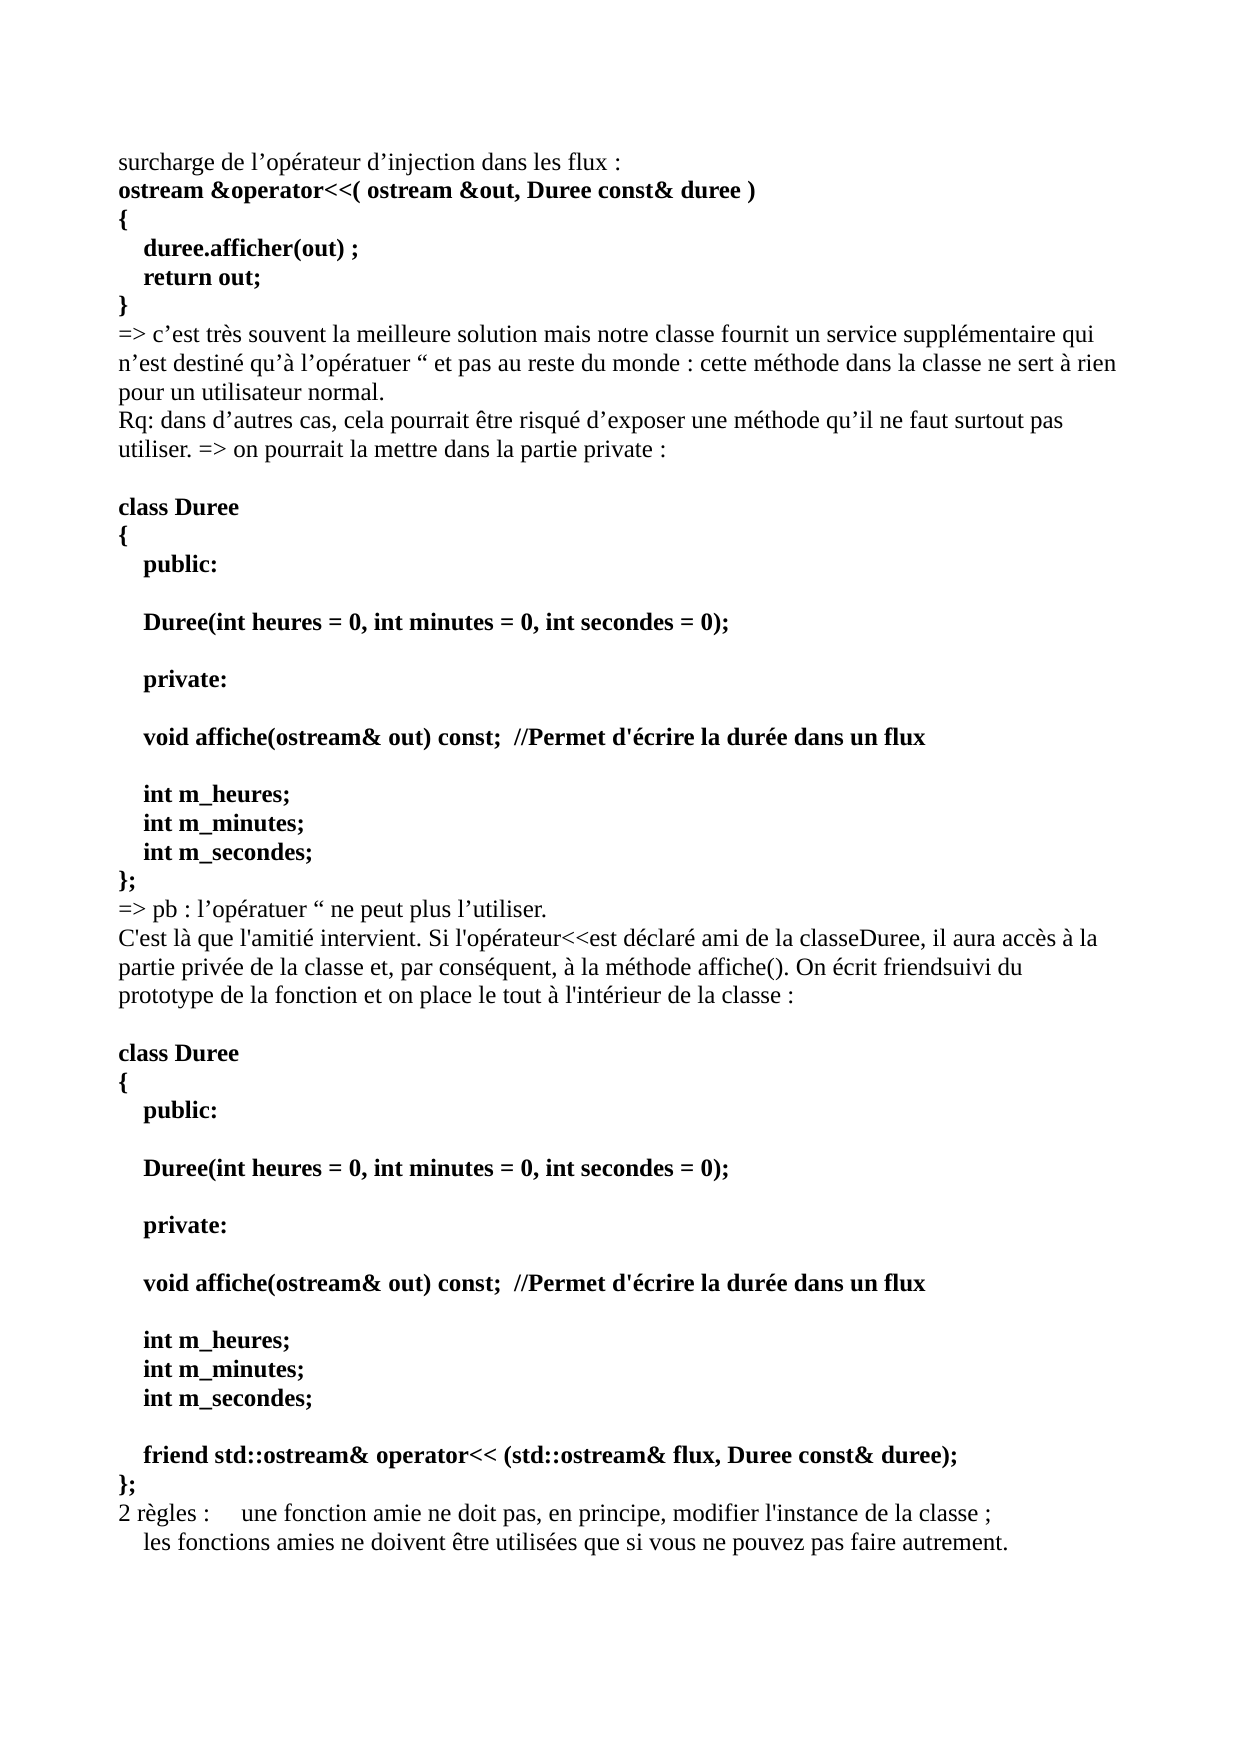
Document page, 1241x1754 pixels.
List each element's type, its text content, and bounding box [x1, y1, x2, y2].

text private: [118, 1211, 1122, 1239]
text }; [118, 866, 1122, 894]
text public: [118, 1096, 1122, 1124]
text { [118, 204, 1122, 233]
text int m_heures; [118, 779, 1122, 808]
text int m_minutes; [118, 1354, 1122, 1383]
text private: [118, 664, 1122, 693]
text public: [118, 549, 1122, 578]
text { [118, 521, 1122, 549]
text int m_secondes; [118, 837, 1122, 866]
text duree.afficher(out) ; [118, 233, 1122, 262]
text C'est là que l'amitié intervient. Si l'opérateur<<est déclaré ami de la classeDuree, il aura accès à la partie privée de la classe et, par conséquent, à la méthode affiche(). On écrit friendsuivi du prototype de la fonction et on place le tout à l'intérieur de la classe : [118, 923, 1122, 1009]
text friend std::ostream& operator<< (std::ostream& flux, Duree const& duree); [118, 1441, 1122, 1469]
text 2 règles : une fonction amie ne doit pas, en principe, modifier l'instance de la classe ; [118, 1498, 1122, 1527]
text Duree(int heures = 0, int minutes = 0, int secondes = 0); [118, 607, 1122, 636]
text Rq: dans d’autres cas, cela pourrait être risqué d’exposer une méthode qu’il ne faut surtout pas utiliser. => on pourrait la mettre dans la partie private : [118, 406, 1122, 463]
text => pb : l’opératuer “ ne peut plus l’utiliser. [118, 894, 1122, 923]
text void affiche(ostream& out) const; //Permet d'écrire la durée dans un flux [118, 722, 1122, 751]
text } [118, 291, 1122, 319]
text class Duree [118, 1038, 1122, 1067]
text class Duree [118, 492, 1122, 521]
text int m_heures; [118, 1326, 1122, 1354]
text Duree(int heures = 0, int minutes = 0, int secondes = 0); [118, 1153, 1122, 1182]
text }; [118, 1469, 1122, 1498]
text les fonctions amies ne doivent être utilisées que si vous ne pouvez pas faire autrement. [118, 1527, 1122, 1556]
text int m_minutes; [118, 808, 1122, 837]
text { [118, 1067, 1122, 1096]
text int m_secondes; [118, 1383, 1122, 1412]
text => c’est très souvent la meilleure solution mais notre classe fournit un service supplémentaire qui n’est destiné qu’à l’opératuer “ et pas au reste du monde : cette méthode dans la classe ne sert à rien pour un utilisateur normal. [118, 319, 1122, 406]
text void affiche(ostream& out) const; //Permet d'écrire la durée dans un flux [118, 1268, 1122, 1297]
text return out; [118, 262, 1122, 291]
text ostream &operator<<( ostream &out, Duree const& duree ) [118, 176, 1122, 204]
text surcharge de l’opérateur d’injection dans les flux : [118, 147, 1122, 176]
